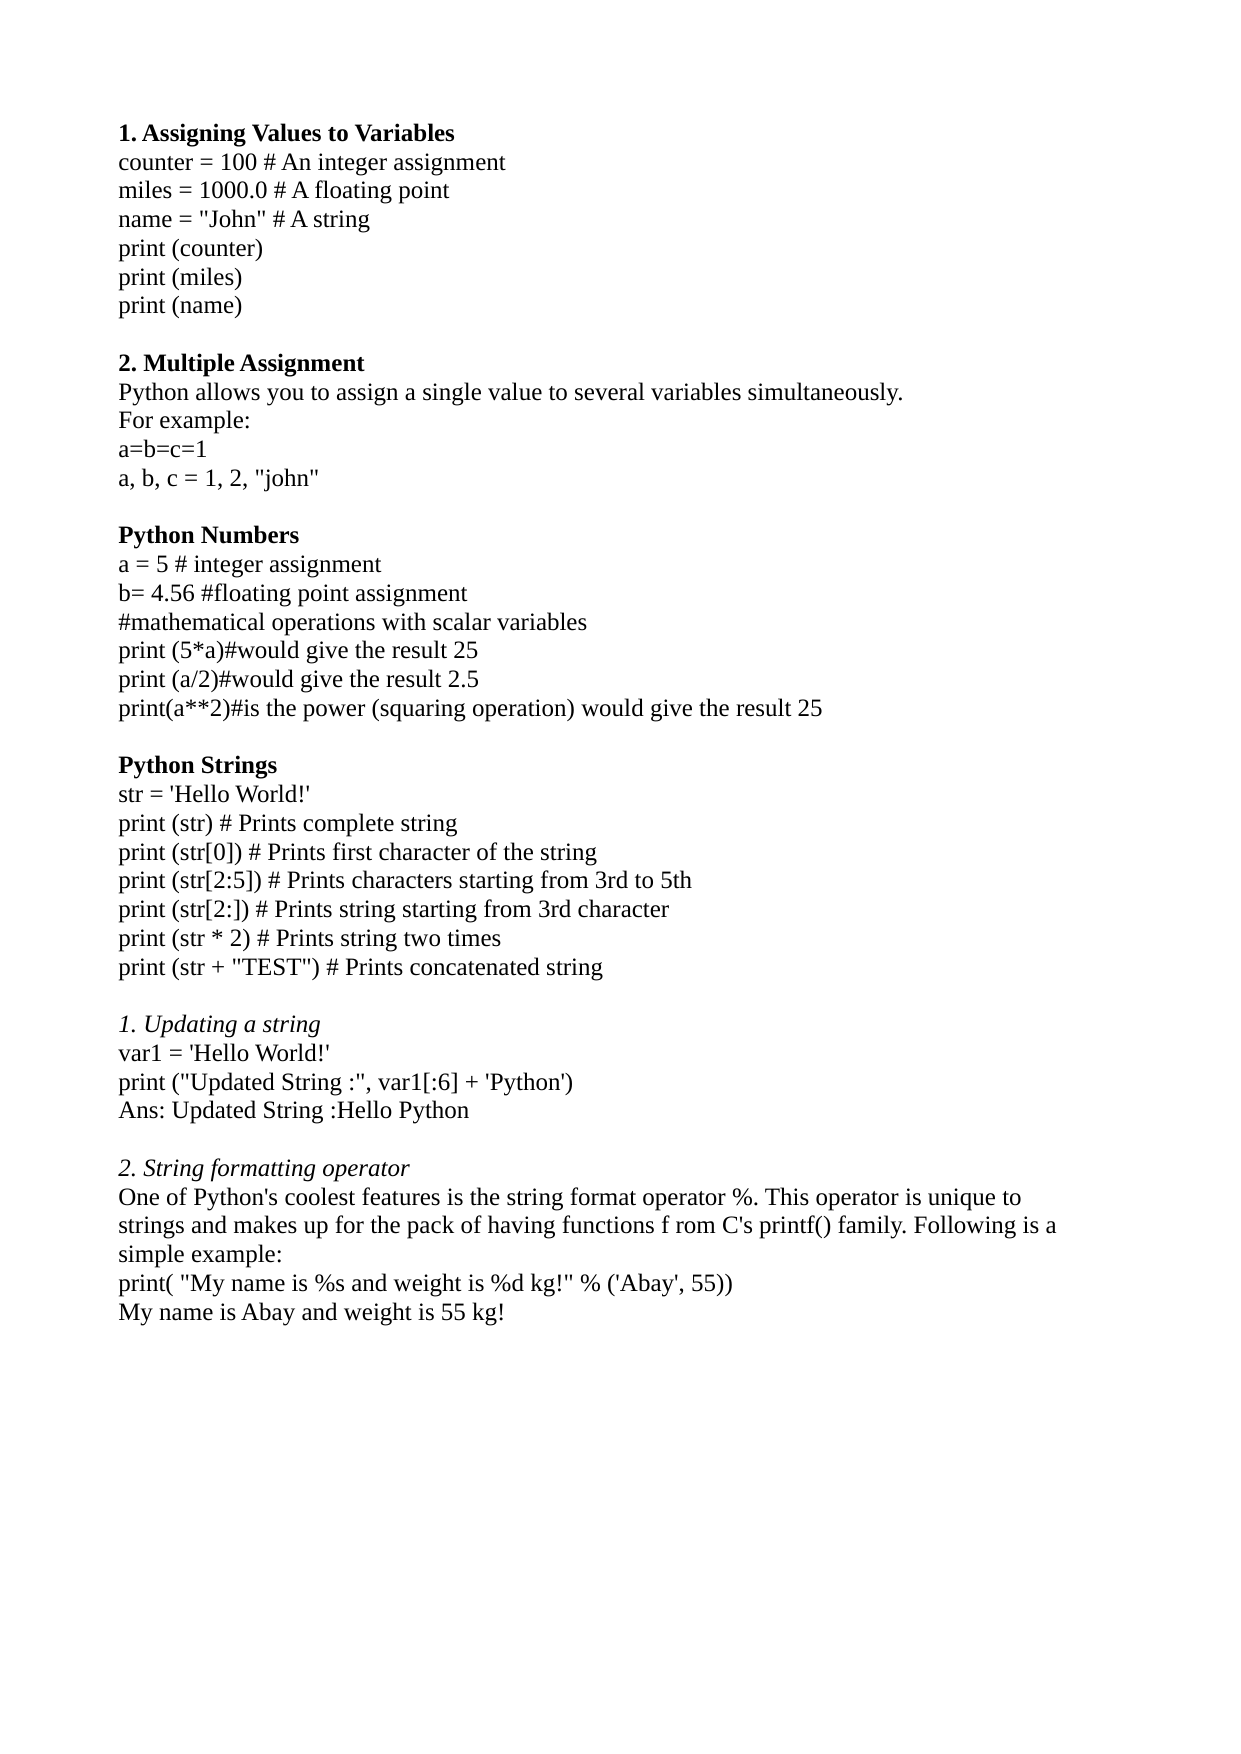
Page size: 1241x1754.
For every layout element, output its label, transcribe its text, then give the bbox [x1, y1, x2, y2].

text print (str[2:5]) # Prints characters starting from 3rd to 5th [118, 866, 1122, 894]
text print (str) # Prints complete string [118, 808, 1122, 837]
text print (counter) [118, 233, 1122, 262]
text print ("Updated String :", var1[:6] + 'Python') [118, 1067, 1122, 1096]
text a = 5 # integer assignment [118, 549, 1122, 578]
text For example: [118, 406, 1122, 434]
text print(a**2)#is the power (squaring operation) would give the result 25 [118, 693, 1122, 722]
text strings and makes up for the pack of having functions f rom C's printf() family. Following is a [118, 1211, 1122, 1239]
text Ans: Updated String :Hello Python [118, 1096, 1122, 1124]
text a, b, c = 1, 2, "john" [118, 463, 1122, 492]
text One of Python's coolest features is the string format operator %. This operator is unique to [118, 1182, 1122, 1211]
text 2. Multiple Assignment [118, 348, 1122, 377]
text miles = 1000.0 # A floating point [118, 176, 1122, 204]
text str = 'Hello World!' [118, 779, 1122, 808]
text a=b=c=1 [118, 434, 1122, 463]
text print (str[2:]) # Prints string starting from 3rd character [118, 894, 1122, 923]
text print (str * 2) # Prints string two times [118, 923, 1122, 952]
text print (str[0]) # Prints first character of the string [118, 837, 1122, 866]
text print (miles) [118, 262, 1122, 291]
text print (5*a)#would give the result 25 [118, 636, 1122, 664]
text print( "My name is %s and weight is %d kg!" % ('Abay', 55)) [118, 1268, 1122, 1297]
text var1 = 'Hello World!' [118, 1038, 1122, 1067]
text Python Strings [118, 751, 1122, 779]
text print (name) [118, 291, 1122, 319]
text Python allows you to assign a single value to several variables simultaneously. [118, 377, 1122, 406]
text simple example: [118, 1239, 1122, 1268]
text 2. String formatting operator [118, 1153, 1122, 1182]
text Python Numbers [118, 521, 1122, 549]
text print (a/2)#would give the result 2.5 [118, 664, 1122, 693]
text #mathematical operations with scalar variables [118, 607, 1122, 636]
text b= 4.56 #floating point assignment [118, 578, 1122, 607]
text name = "John" # A string [118, 204, 1122, 233]
text 1. Assigning Values to Variables [118, 118, 1122, 147]
text 1. Updating a string [118, 1009, 1122, 1038]
text counter = 100 # An integer assignment [118, 147, 1122, 176]
text print (str + "TEST") # Prints concatenated string [118, 952, 1122, 981]
text My name is Abay and weight is 55 kg! [118, 1297, 1122, 1326]
